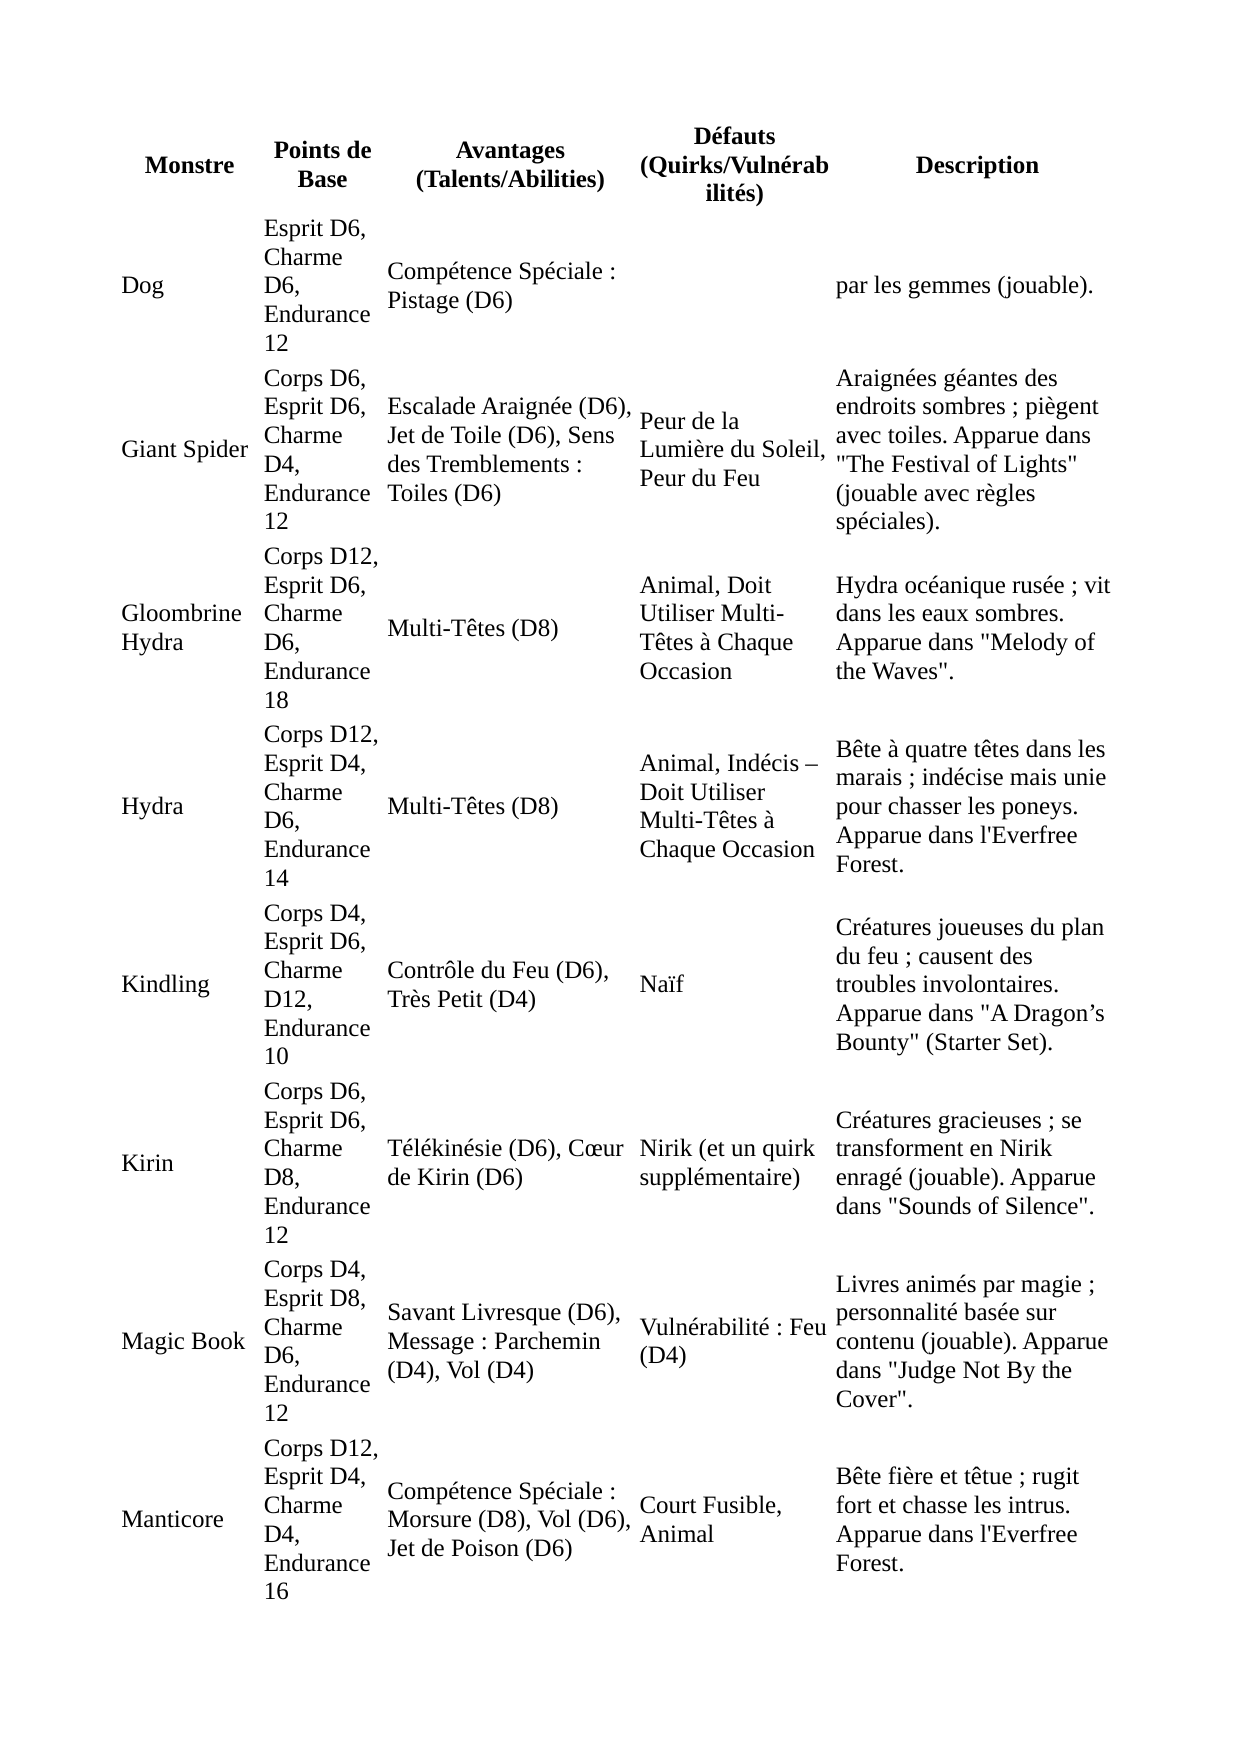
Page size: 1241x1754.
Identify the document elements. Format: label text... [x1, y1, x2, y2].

table_cell Kindling [118, 895, 261, 1073]
table_cell Corps D6, Esprit D6, Charme D8, Endurance 12 [261, 1073, 384, 1251]
table_cell Créatures joueuses du plan du feu ; causent des troubles involontaires. Apparue dans "A Dragon’s Bounty" (Starter Set). [833, 895, 1122, 1073]
table_cell Animal, Doit Utiliser Multi-Têtes à Chaque Occasion [636, 538, 833, 716]
table_cell Corps D12, Esprit D4, Charme D4, Endurance 16 [261, 1430, 384, 1608]
table_cell Bête à quatre têtes dans les marais ; indécise mais unie pour chasser les poneys. Apparue dans l'Everfree Forest. [833, 716, 1122, 895]
table_cell Vulnérabilité : Feu (D4) [636, 1251, 833, 1430]
table_cell Télékinésie (D6), Cœur de Kirin (D6) [384, 1073, 636, 1251]
table_header Monstre [118, 118, 261, 210]
table_cell Court Fusible, Animal [636, 1430, 833, 1608]
table_cell par les gemmes (jouable). [833, 210, 1122, 360]
table_cell Livres animés par magie ; personnalité basée sur contenu (jouable). Apparue dans "Judge Not By the Cover". [833, 1251, 1122, 1430]
table_cell Contrôle du Feu (D6), Très Petit (D4) [384, 895, 636, 1073]
table_cell Corps D6, Esprit D6, Charme D4, Endurance 12 [261, 360, 384, 538]
table_cell Corps D12, Esprit D4, Charme D6, Endurance 14 [261, 716, 384, 895]
table_cell Magic Book [118, 1251, 261, 1430]
table_header Défauts (Quirks/Vulnérabilités) [636, 118, 833, 210]
table_cell Corps D4, Esprit D8, Charme D6, Endurance 12 [261, 1251, 384, 1430]
table_cell Esprit D6, Charme D6, Endurance 12 [261, 210, 384, 360]
table_cell Animal, Indécis – Doit Utiliser Multi-Têtes à Chaque Occasion [636, 716, 833, 895]
table_cell Compétence Spéciale : Morsure (D8), Vol (D6), Jet de Poison (D6) [384, 1430, 636, 1608]
table_cell Corps D12, Esprit D6, Charme D6, Endurance 18 [261, 538, 384, 716]
table_cell [636, 210, 833, 360]
table_cell Giant Spider [118, 360, 261, 538]
table_header Avantages (Talents/Abilities) [384, 118, 636, 210]
table_cell Nirik (et un quirk supplémentaire) [636, 1073, 833, 1251]
table_header Points de Base [261, 118, 384, 210]
table_cell Manticore [118, 1430, 261, 1608]
table_cell Peur de la Lumière du Soleil, Peur du Feu [636, 360, 833, 538]
table_cell Dog [118, 210, 261, 360]
table_cell Hydra [118, 716, 261, 895]
table_cell Compétence Spéciale : Pistage (D6) [384, 210, 636, 360]
table_cell Savant Livresque (D6), Message : Parchemin (D4), Vol (D4) [384, 1251, 636, 1430]
table_cell Araignées géantes des endroits sombres ; piègent avec toiles. Apparue dans "The Festival of Lights" (jouable avec règles spéciales). [833, 360, 1122, 538]
table_header Description [833, 118, 1122, 210]
table_cell Corps D4, Esprit D6, Charme D12, Endurance 10 [261, 895, 384, 1073]
table_cell Créatures gracieuses ; se transforment en Nirik enragé (jouable). Apparue dans "Sounds of Silence". [833, 1073, 1122, 1251]
table_cell Multi-Têtes (D8) [384, 538, 636, 716]
table_cell Multi-Têtes (D8) [384, 716, 636, 895]
table_cell Hydra océanique rusée ; vit dans les eaux sombres. Apparue dans "Melody of the Waves". [833, 538, 1122, 716]
table_cell Bête fière et têtue ; rugit fort et chasse les intrus. Apparue dans l'Everfree Forest. [833, 1430, 1122, 1608]
table_cell Naïf [636, 895, 833, 1073]
table_cell Escalade Araignée (D6), Jet de Toile (D6), Sens des Tremblements : Toiles (D6) [384, 360, 636, 538]
table_cell Kirin [118, 1073, 261, 1251]
table_cell Gloombrine Hydra [118, 538, 261, 716]
